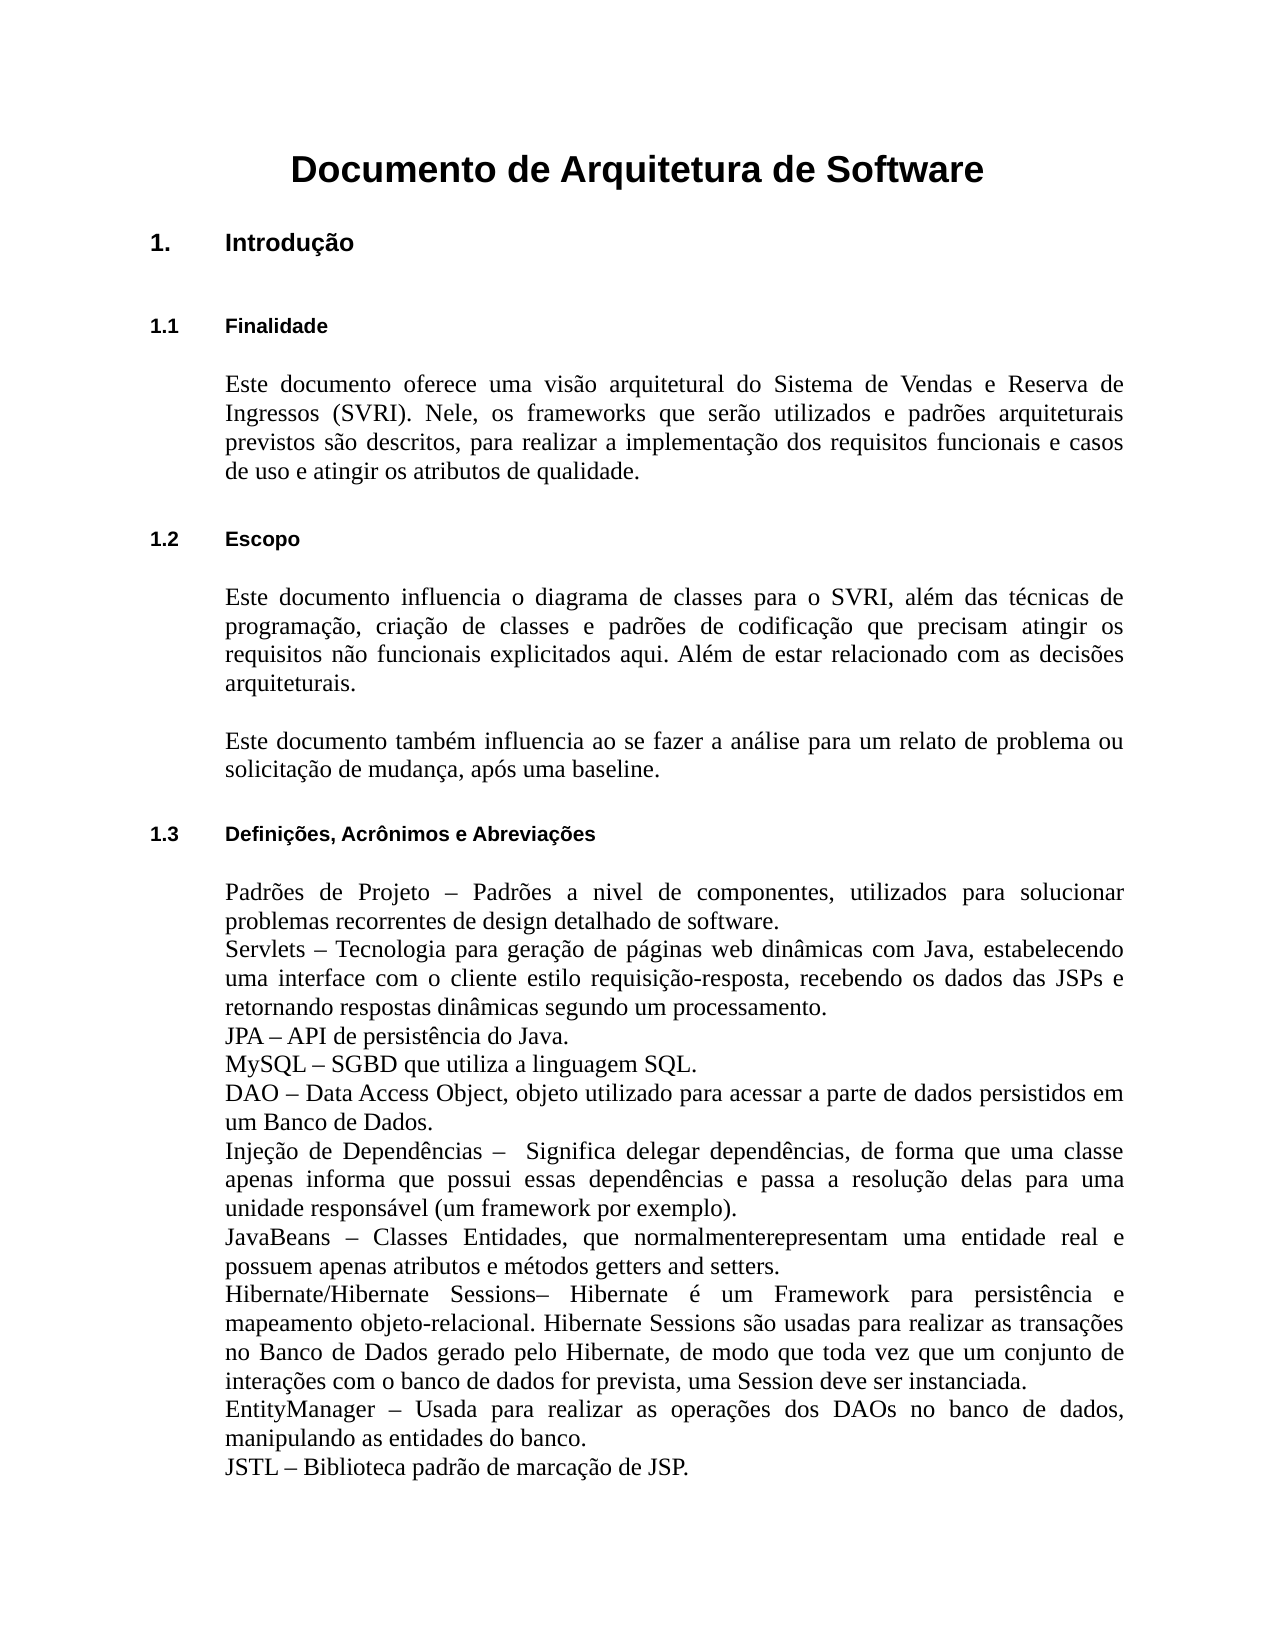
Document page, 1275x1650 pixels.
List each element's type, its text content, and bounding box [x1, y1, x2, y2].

text Este documento também influencia ao se fazer a análise para um relato de problema ou solicitação de mudança, após uma baseline. [225, 726, 1125, 783]
text Servlets – Tecnologia para geração de páginas web dinâmicas com Java, estabelecendo uma interface com o cliente estilo requisição-resposta, recebendo os dados das JSPs e retornando respostas dinâmicas segundo um processamento. [225, 934, 1125, 1021]
text JPA – API de persistência do Java. [225, 1021, 1125, 1049]
text DAO – Data Access Object, objeto utilizado para acessar a parte de dados persistidos em um Banco de Dados. [225, 1078, 1125, 1136]
text Padrões de Projeto – Padrões a nivel de componentes, utilizados para solucionar problemas recorrentes de design detalhado de software. [225, 877, 1125, 934]
text Injeção de Dependências – Significa delegar dependências, de forma que uma classe apenas informa que possui essas dependências e passa a resolução delas para uma unidade responsável (um framework por exemplo). [225, 1136, 1125, 1222]
text Documento de Arquitetura de Software [150, 148, 1125, 191]
text Hibernate/Hibernate Sessions– Hibernate é um Framework para persistência e mapeamento objeto-relacional. Hibernate Sessions são usadas para realizar as transações no Banco de Dados gerado pelo Hibernate, de modo que toda vez que um conjunto de interações com o banco de dados for prevista, uma Session deve ser instanciada. [225, 1279, 1125, 1394]
text MySQL – SGBD que utiliza a linguagem SQL. [225, 1049, 1125, 1078]
text EntityManager – Usada para realizar as operações dos DAOs no banco de dados, manipulando as entidades do banco. [225, 1394, 1125, 1452]
text JavaBeans – Classes Entidades, que normalmenterepresentam uma entidade real e possuem apenas atributos e métodos getters and setters. [225, 1222, 1125, 1279]
subtitle Definições, Acrônimos e Abreviações [150, 821, 1125, 846]
text Este documento oferece uma visão arquitetural do Sistema de Vendas e Reserva de Ingressos (SVRI). Nele, os frameworks que serão utilizados e padrões arquiteturais previstos são descritos, para realizar a implementação dos requisitos funcionais e casos de uso e atingir os atributos de qualidade. [225, 369, 1125, 484]
subtitle Escopo [150, 526, 1125, 551]
subtitle Finalidade [150, 313, 1125, 338]
subtitle Introdução [150, 228, 1125, 257]
text JSTL – Biblioteca padrão de marcação de JSP. [225, 1452, 1125, 1481]
text Este documento influencia o diagrama de classes para o SVRI, além das técnicas de programação, criação de classes e padrões de codificação que precisam atingir os requisitos não funcionais explicitados aqui. Além de estar relacionado com as decisões arquiteturais. [225, 582, 1125, 697]
